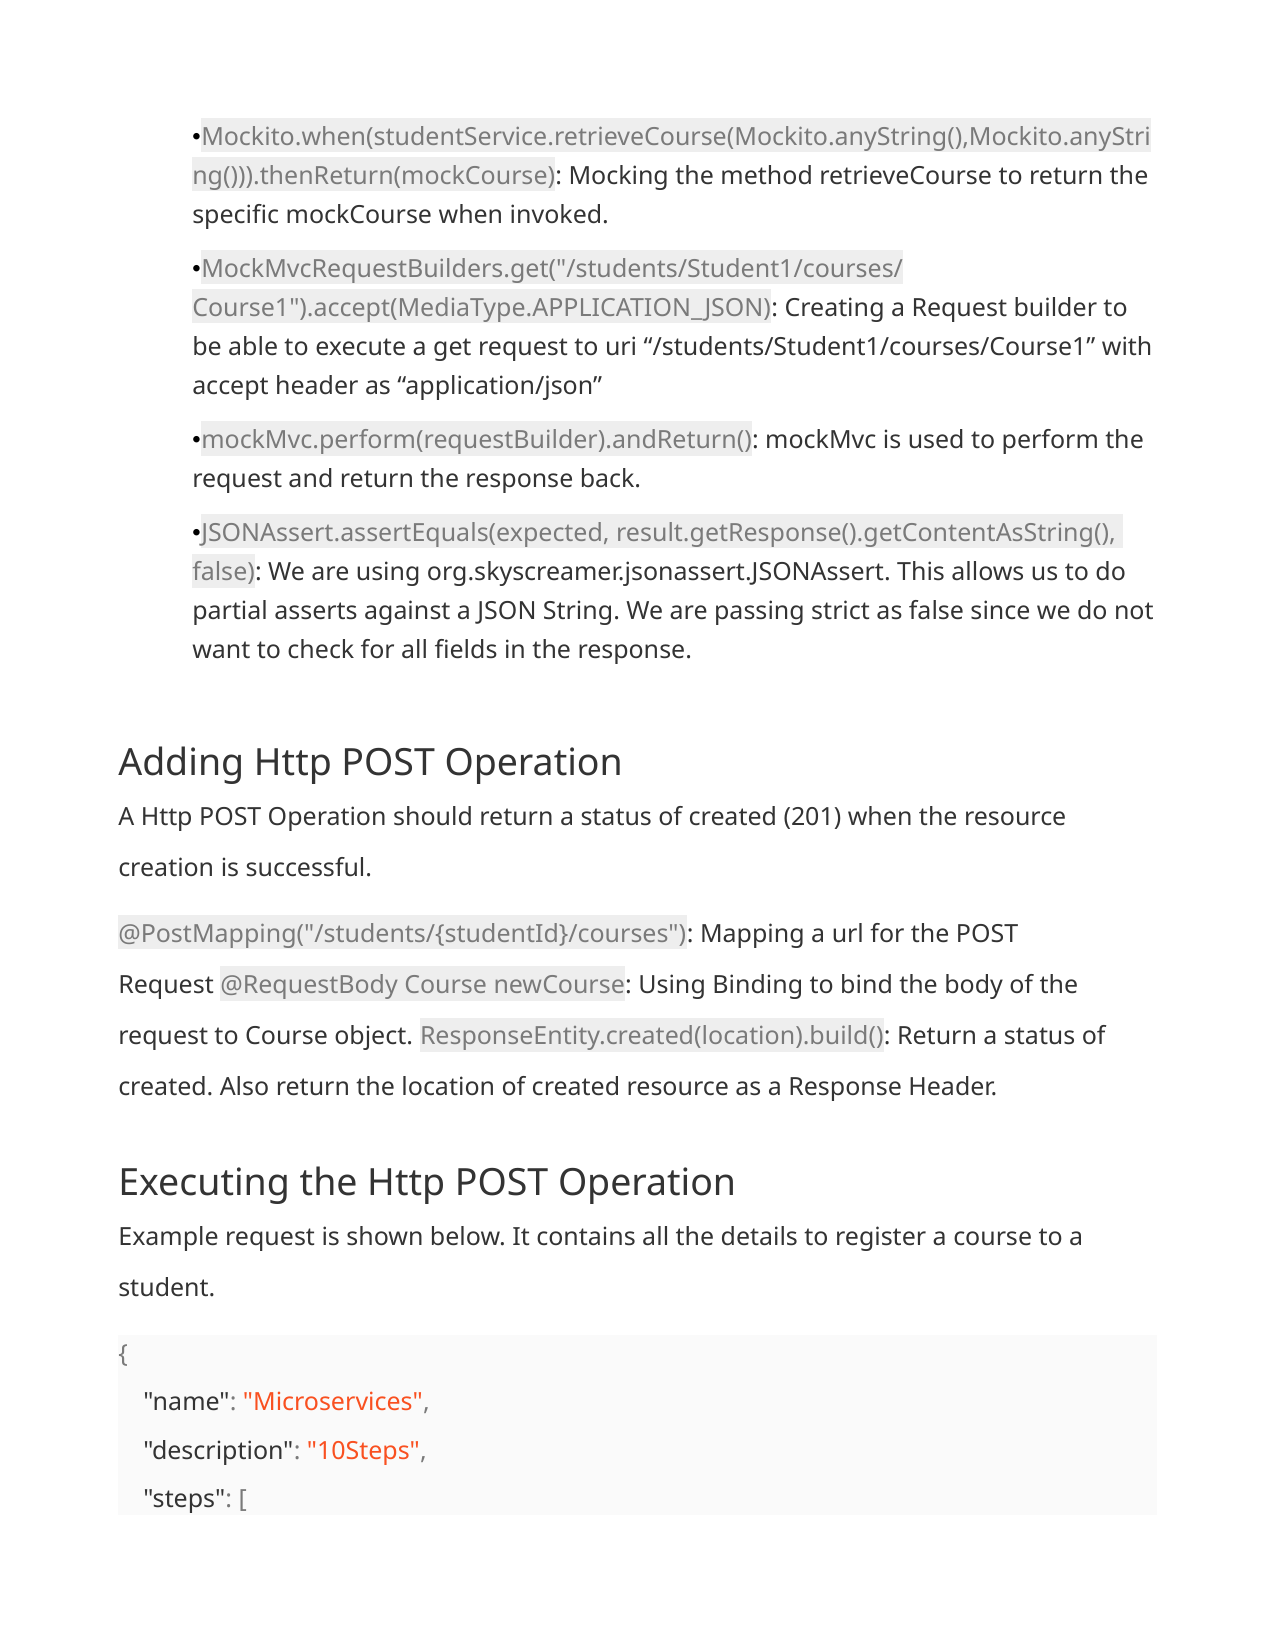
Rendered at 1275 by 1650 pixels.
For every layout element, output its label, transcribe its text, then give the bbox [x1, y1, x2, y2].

list MockMvcRequestBuilders.get("/students/Student1/courses/Course1").accept(MediaType.APPLICATION_JSON): Creating a Request builder to be able to execute a get request to uri “/students/Student1/courses/Course1” with accept header as “application/json” [118, 250, 1157, 402]
list JSONAssert.assertEquals(expected, result.getResponse().getContentAsString(), false): We are using org.skyscreamer.jsonassert.JSONAssert. This allows us to do partial asserts against a JSON String. We are passing strict as false since we do not want to check for all fields in the response. [118, 514, 1157, 666]
list Mockito.when(studentService.retrieveCourse(Mockito.anyString(),Mockito.anyString())).thenReturn(mockCourse): Mocking the method retrieveCourse to return the specific mockCourse when invoked. [118, 118, 1157, 231]
text "steps": [ [118, 1481, 1157, 1515]
text { [118, 1335, 1157, 1369]
subtitle Executing the Http POST Operation [118, 1155, 1157, 1206]
text "description": "10Steps", [118, 1432, 1157, 1467]
text "name": "Microservices", [118, 1384, 1157, 1418]
text @PostMapping("/students/{studentId}/courses"): Mapping a url for the POST Request @RequestBody Course newCourse: Using Binding to bind the body of the request to Course object. ResponseEntity.created(location).build(): Return a status of created. Also return the location of created resource as a Response Header. [118, 915, 1157, 1103]
text Example request is shown below. It contains all the details to register a course to a student. [118, 1218, 1157, 1304]
list mockMvc.perform(requestBuilder).andReturn(): mockMvc is used to perform the request and return the response back. [118, 421, 1157, 495]
subtitle Adding Http POST Operation [118, 735, 1157, 786]
text A Http POST Operation should return a status of created (201) when the resource creation is successful. [118, 799, 1157, 884]
